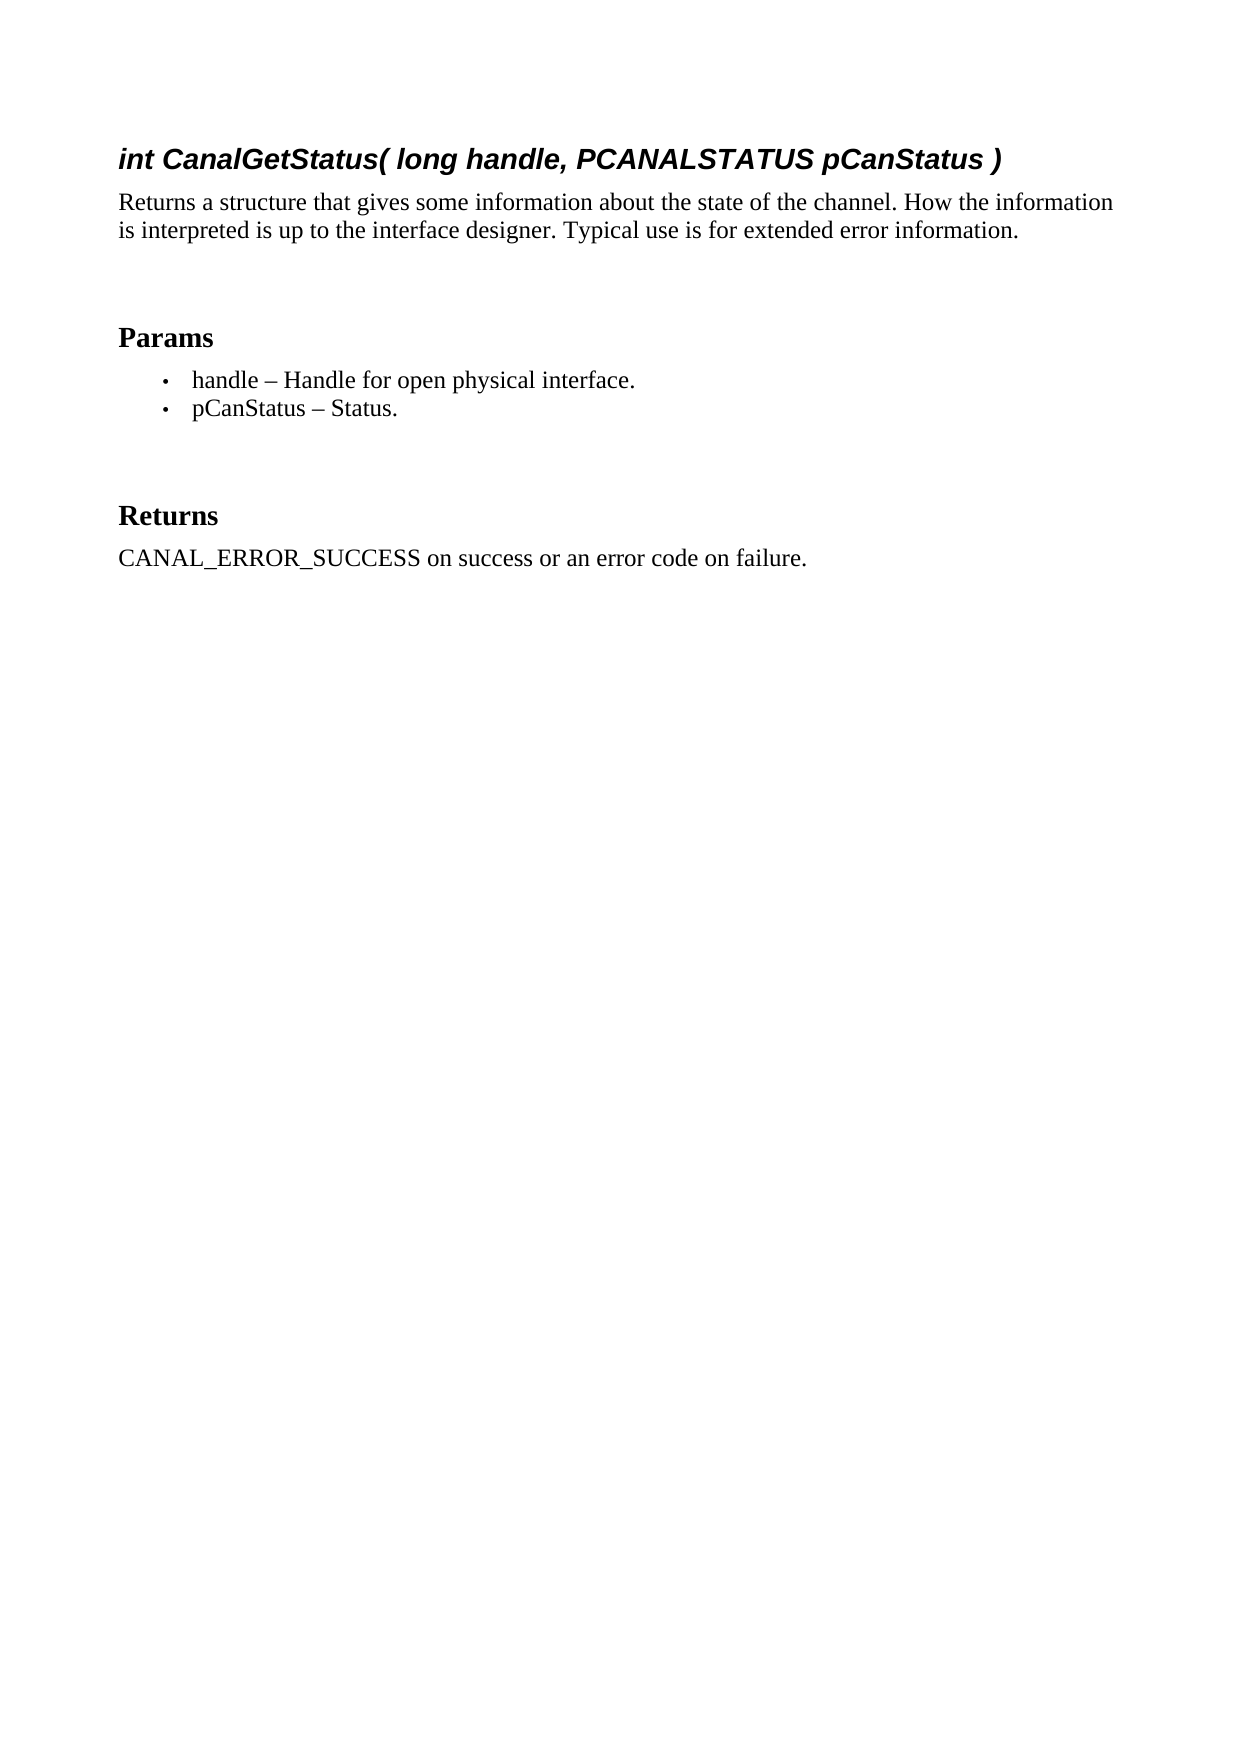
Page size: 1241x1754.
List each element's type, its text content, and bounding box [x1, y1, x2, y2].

text CANAL_ERROR_SUCCESS on success or an error code on failure. [118, 544, 1122, 572]
subtitle Returns [118, 499, 1122, 532]
subtitle int CanalGetStatus( long handle, PCANALSTATUS pCanStatus ) [118, 143, 1122, 176]
text Returns a structure that gives some information about the state of the channel. How the information is interpreted is up to the interface designer. Typical use is for extended error information. [118, 188, 1122, 244]
list handle – Handle for open physical interface. [162, 366, 1122, 394]
subtitle Params [118, 321, 1122, 354]
list pCanStatus – Status. [162, 394, 1122, 422]
